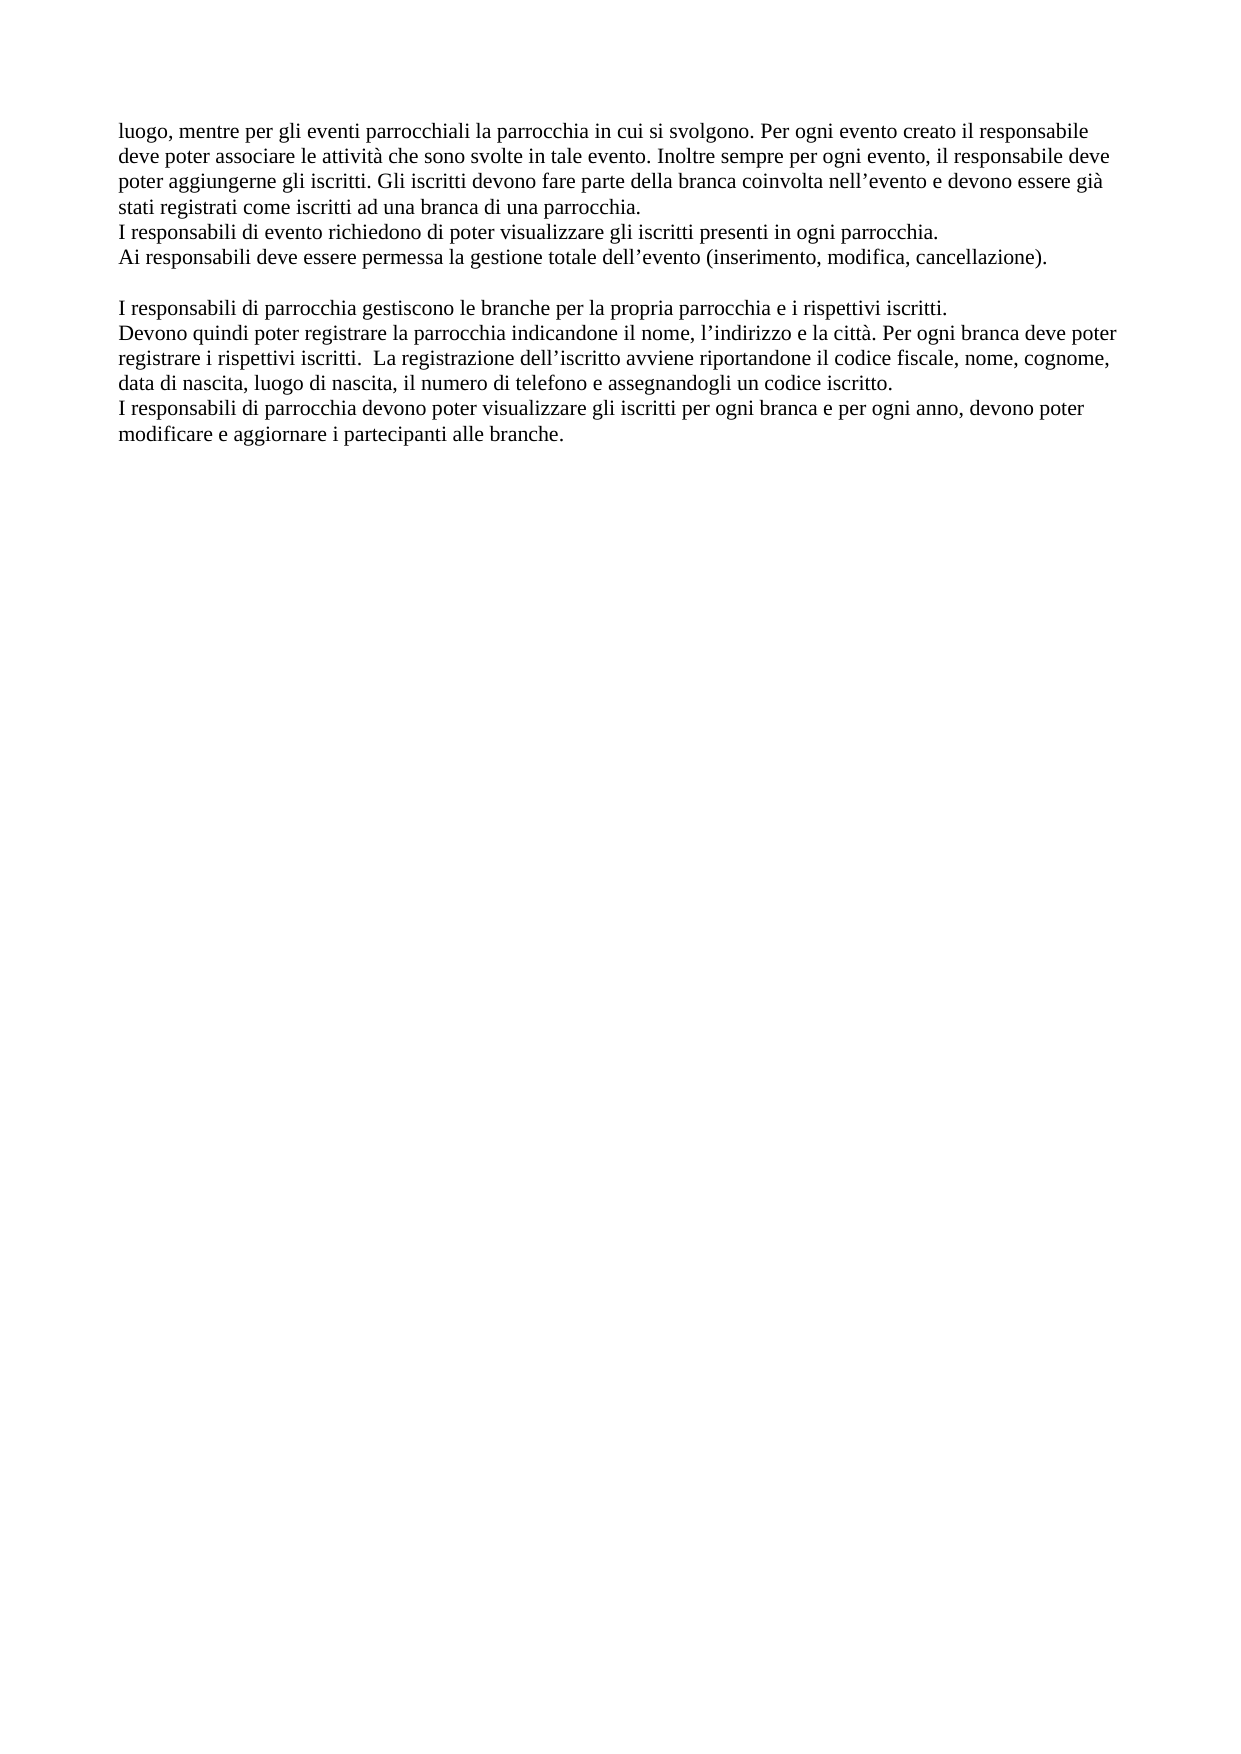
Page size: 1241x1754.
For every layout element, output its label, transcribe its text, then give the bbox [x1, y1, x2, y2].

text I responsabili di parrocchia gestiscono le branche per la propria parrocchia e i rispettivi iscritti. [118, 294, 1122, 320]
text I responsabili di parrocchia devono poter visualizzare gli iscritti per ogni branca e per ogni anno, devono poter modificare e aggiornare i partecipanti alle branche. [118, 395, 1122, 446]
text luogo, mentre per gli eventi parrocchiali la parrocchia in cui si svolgono. Per ogni evento creato il responsabile deve poter associare le attività che sono svolte in tale evento. Inoltre sempre per ogni evento, il responsabile deve poter aggiungerne gli iscritti. Gli iscritti devono fare parte della branca coinvolta nell’evento e devono essere già stati registrati come iscritti ad una branca di una parrocchia. [118, 118, 1122, 219]
text I responsabili di evento richiedono di poter visualizzare gli iscritti presenti in ogni parrocchia. [118, 219, 1122, 244]
text Ai responsabili deve essere permessa la gestione totale dell’evento (inserimento, modifica, cancellazione). [118, 244, 1122, 269]
text Devono quindi poter registrare la parrocchia indicandone il nome, l’indirizzo e la città. Per ogni branca deve poter registrare i rispettivi iscritti. La registrazione dell’iscritto avviene riportandone il codice fiscale, nome, cognome, data di nascita, luogo di nascita, il numero di telefono e assegnandogli un codice iscritto. [118, 320, 1122, 395]
